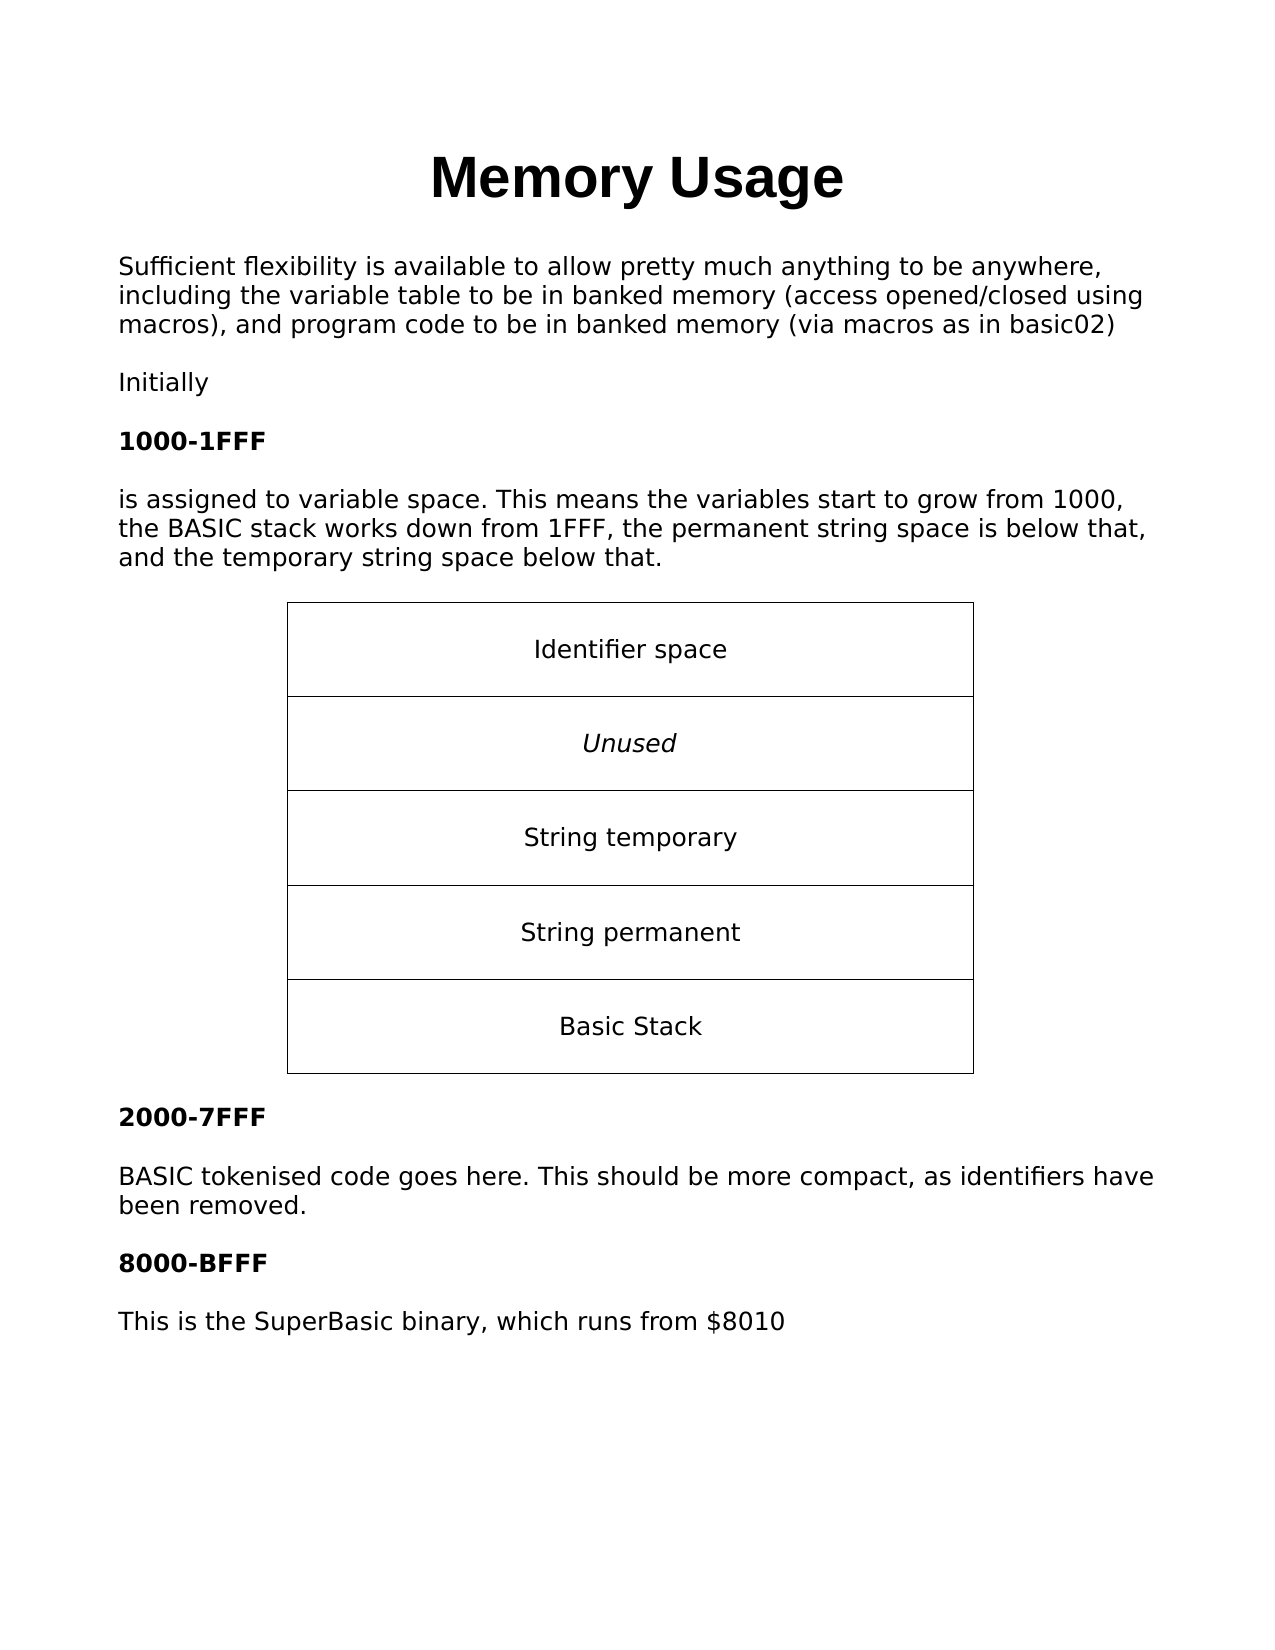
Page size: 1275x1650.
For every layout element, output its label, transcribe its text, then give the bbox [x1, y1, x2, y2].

title Memory Usage [118, 143, 1157, 210]
text 8000-BFFF [118, 1249, 1157, 1278]
table_cell String permanent [288, 886, 973, 979]
table_cell Unused [288, 697, 973, 790]
text Initially [118, 368, 1157, 398]
table_header Identifier space [288, 603, 973, 696]
text 2000-7FFF [118, 1103, 1157, 1133]
text is assigned to variable space. This means the variables start to grow from 1000, the BASIC stack works down from 1FFF, the permanent string space is below that, and the temporary string space below that. [118, 485, 1157, 573]
table_cell String temporary [288, 791, 973, 885]
text This is the SuperBasic binary, which runs from $8010 [118, 1308, 1157, 1337]
text 1000-1FFF [118, 427, 1157, 456]
table_cell Basic Stack [288, 980, 973, 1073]
text Sufficient flexibility is available to allow pretty much anything to be anywhere, including the variable table to be in banked memory (access opened/closed using macros), and program code to be in banked memory (via macros as in basic02) [118, 252, 1157, 339]
text BASIC tokenised code goes here. This should be more compact, as identifiers have been removed. [118, 1162, 1157, 1220]
